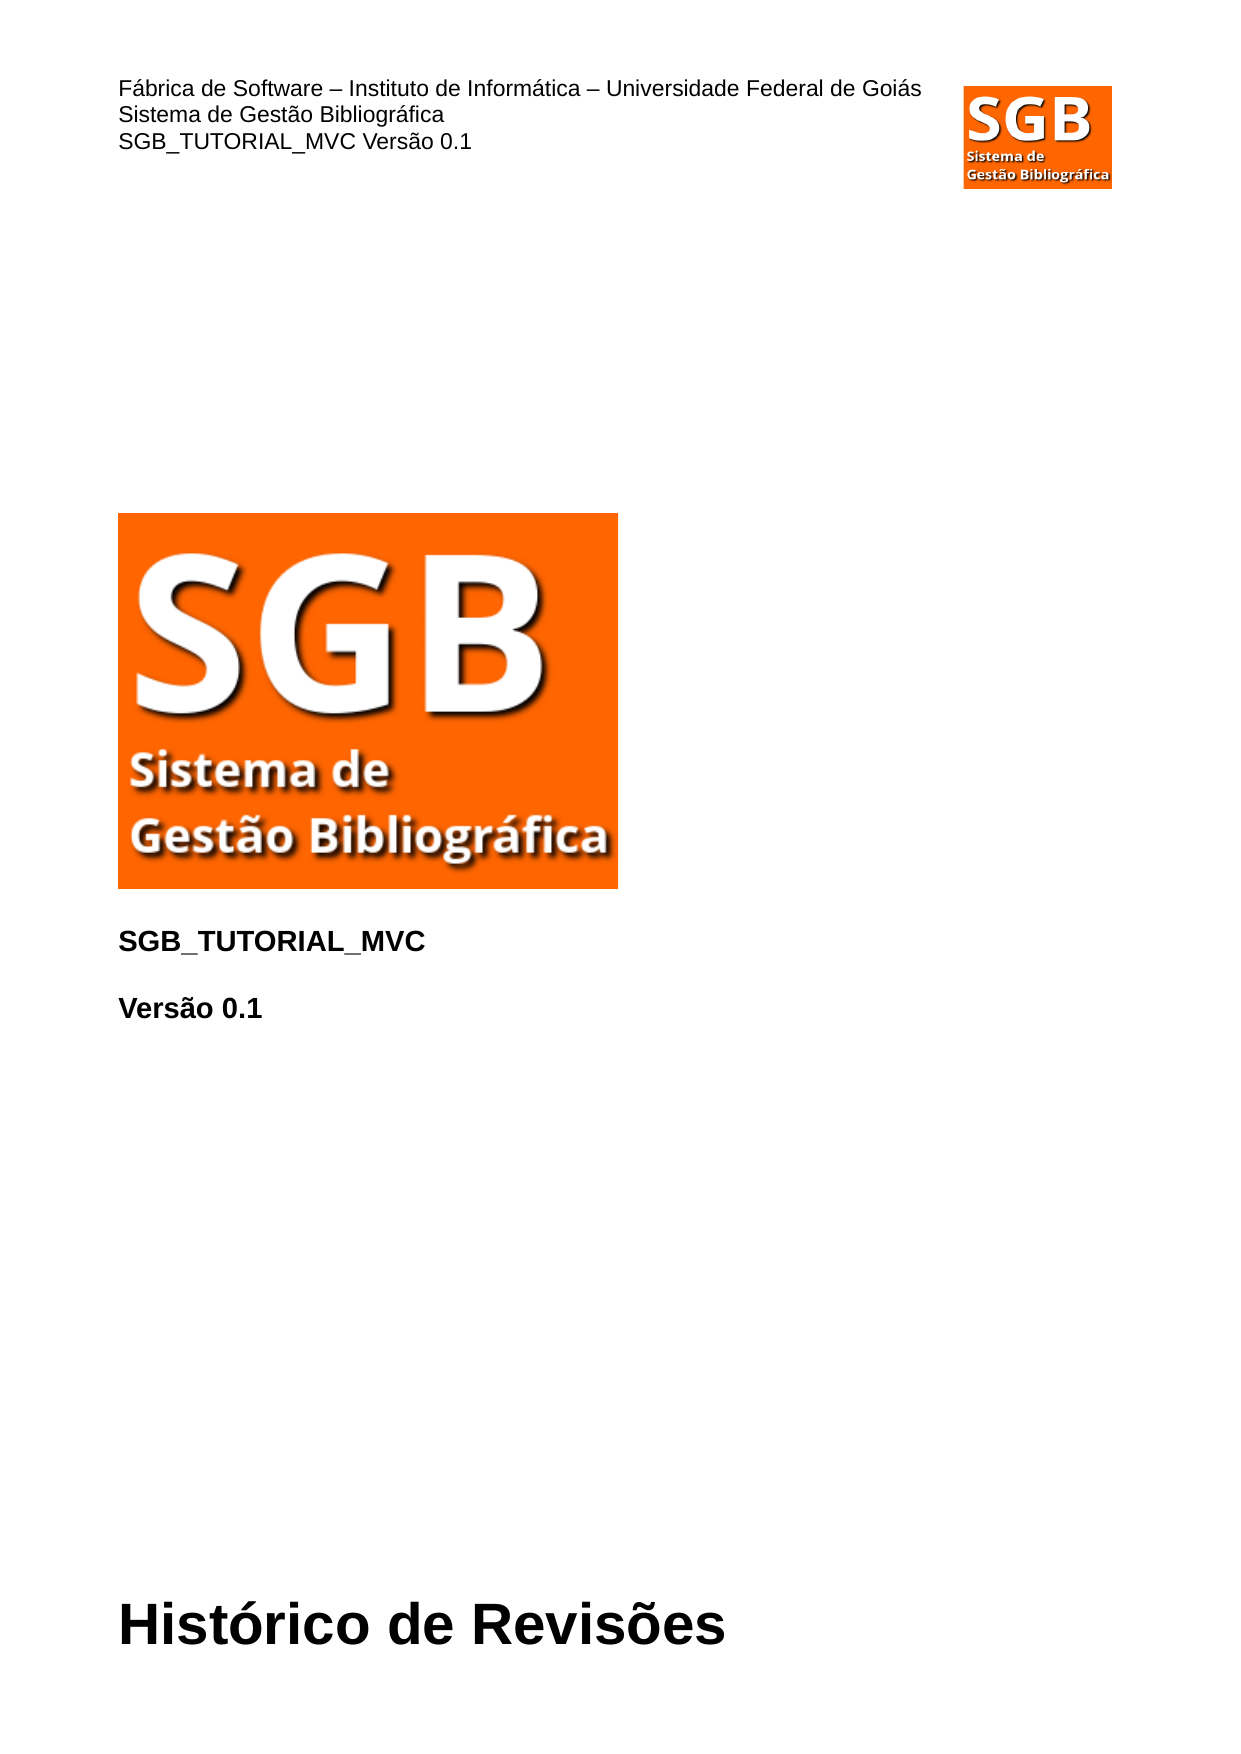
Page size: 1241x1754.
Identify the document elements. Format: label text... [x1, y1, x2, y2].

text Versão 0.1 [118, 991, 1122, 1025]
text Histórico de Revisões [118, 1589, 1122, 1657]
text SGB_TUTORIAL_MVC [118, 924, 1122, 958]
